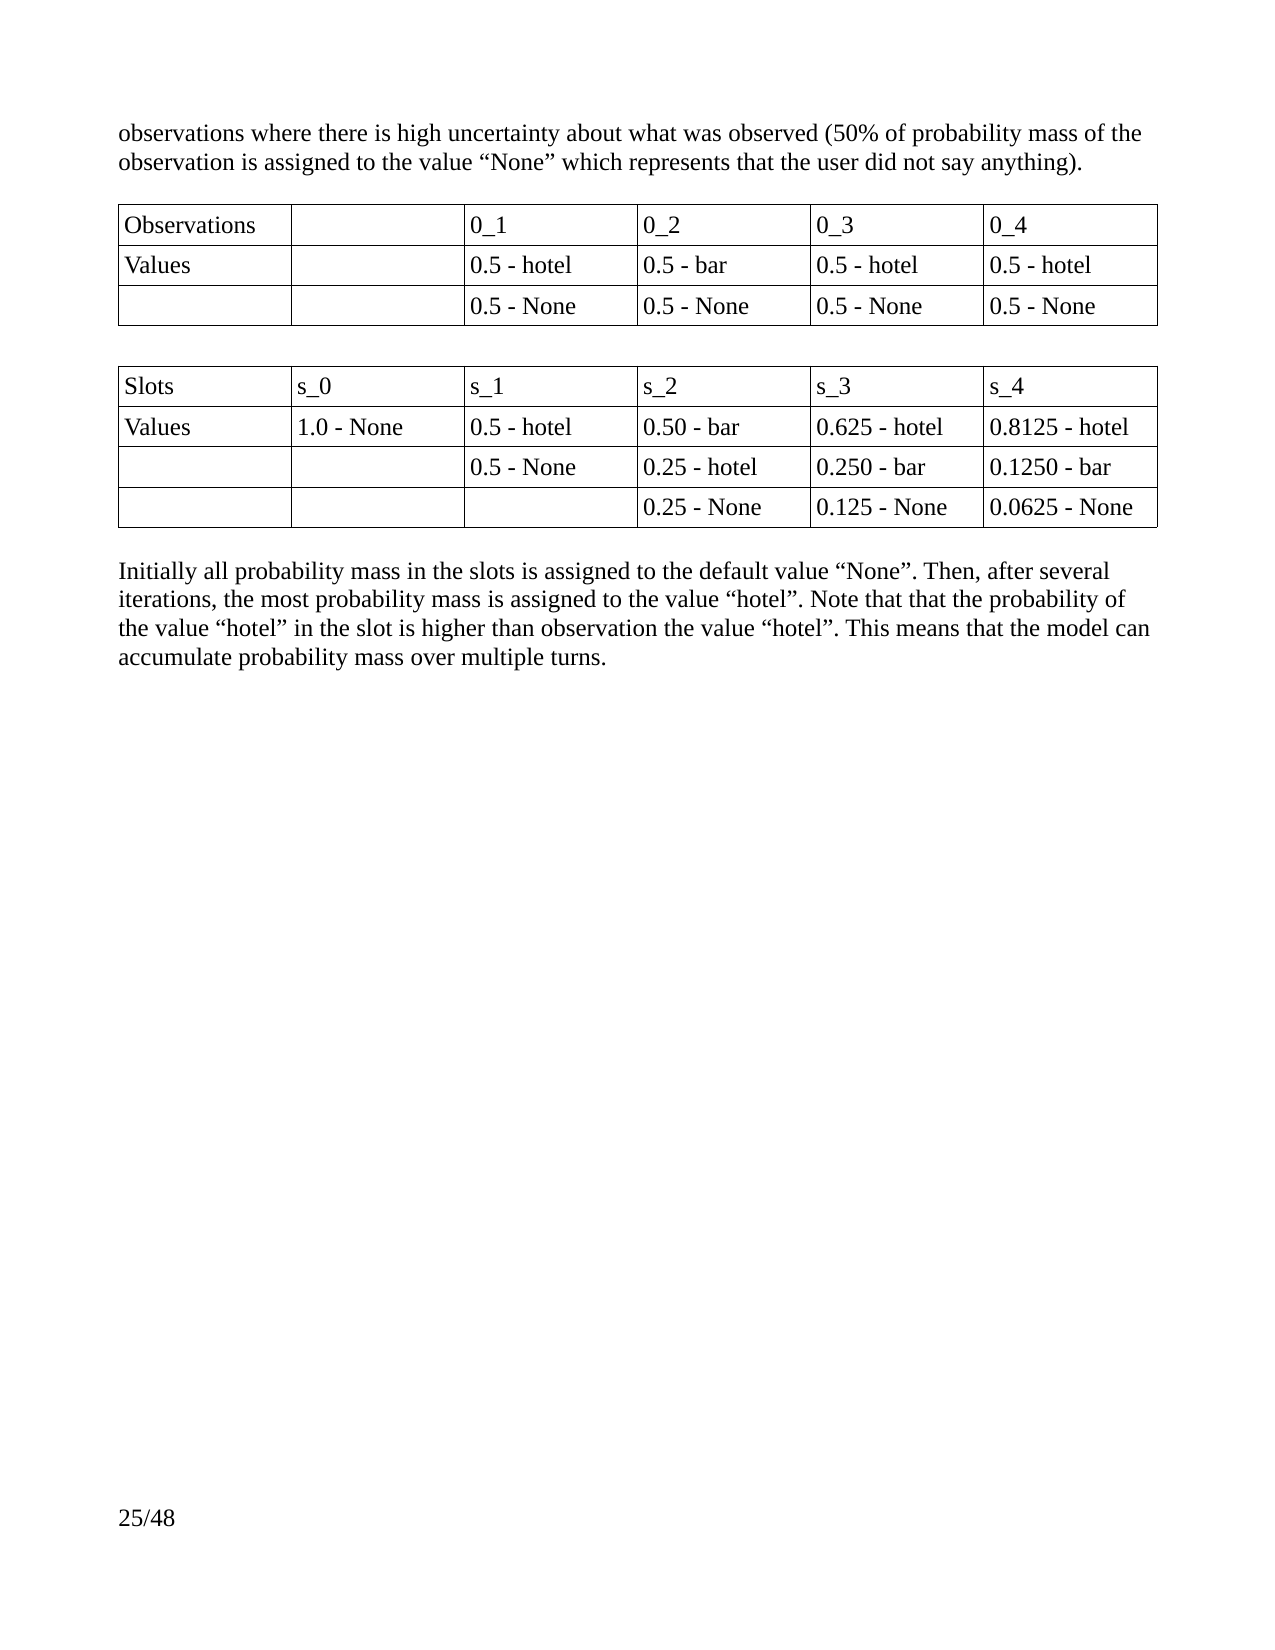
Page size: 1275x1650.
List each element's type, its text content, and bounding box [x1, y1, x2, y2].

table_header 0_2 [638, 205, 810, 245]
table_cell 0.5 - None [638, 286, 810, 325]
table_header 0_3 [811, 205, 983, 245]
table_cell 1.0 - None [292, 407, 464, 446]
table_cell [119, 447, 291, 487]
table_cell 0.5 - None [811, 286, 983, 325]
table_cell [292, 447, 464, 487]
table_cell Slots [119, 367, 291, 406]
table_cell [291, 326, 464, 366]
table_cell 0.250 - bar [811, 447, 983, 487]
table_cell [292, 286, 464, 325]
table_cell [292, 488, 464, 527]
table_cell 0.25 - hotel [638, 447, 810, 487]
table_header [292, 205, 464, 245]
table_cell s_0 [292, 367, 464, 406]
table_cell 0.125 - None [811, 488, 983, 527]
text observations where there is high uncertainty about what was observed (50% of probability mass of the observation is assigned to the value “None” which represents that the user did not say anything). [118, 118, 1157, 176]
table_cell s_1 [465, 367, 637, 406]
table_cell 0.625 - hotel [811, 407, 983, 446]
table_cell s_4 [984, 367, 1157, 406]
table_cell [465, 488, 637, 527]
table_cell 0.5 - None [984, 286, 1157, 325]
table_cell [119, 286, 291, 325]
table_header 0_4 [984, 205, 1157, 245]
table_cell 0.5 - None [465, 286, 637, 325]
table_cell [637, 326, 810, 366]
table_cell 0.50 - bar [638, 407, 810, 446]
table_cell [464, 326, 637, 366]
table_cell [292, 246, 464, 285]
table_header Observations [119, 205, 291, 245]
table_cell 0.1250 - bar [984, 447, 1157, 487]
table_header 0_1 [465, 205, 637, 245]
table_cell 0.5 - None [465, 447, 637, 487]
table_cell 0.5 - hotel [811, 246, 983, 285]
table_cell [810, 326, 983, 366]
table_cell Values [119, 407, 291, 446]
table_cell 0.25 - None [638, 488, 810, 527]
table_cell 0.0625 - None [984, 488, 1157, 527]
table_cell 0.5 - hotel [984, 246, 1157, 285]
text Initially all probability mass in the slots is assigned to the default value “None”. Then, after several iterations, the most probability mass is assigned to the value “hotel”. Note that that the probability of the value “hotel” in the slot is higher than observation the value “hotel”. This means that the model can accumulate probability mass over multiple turns. [118, 556, 1157, 671]
table_cell 0.5 - hotel [465, 246, 637, 285]
table_cell s_2 [638, 367, 810, 406]
table_cell [118, 326, 291, 366]
table_cell 0.5 - bar [638, 246, 810, 285]
table_cell s_3 [811, 367, 983, 406]
table_cell [984, 326, 1157, 366]
table_cell 0.8125 - hotel [984, 407, 1157, 446]
table_cell Values [119, 246, 291, 285]
table_cell [119, 488, 291, 527]
table_cell 0.5 - hotel [465, 407, 637, 446]
